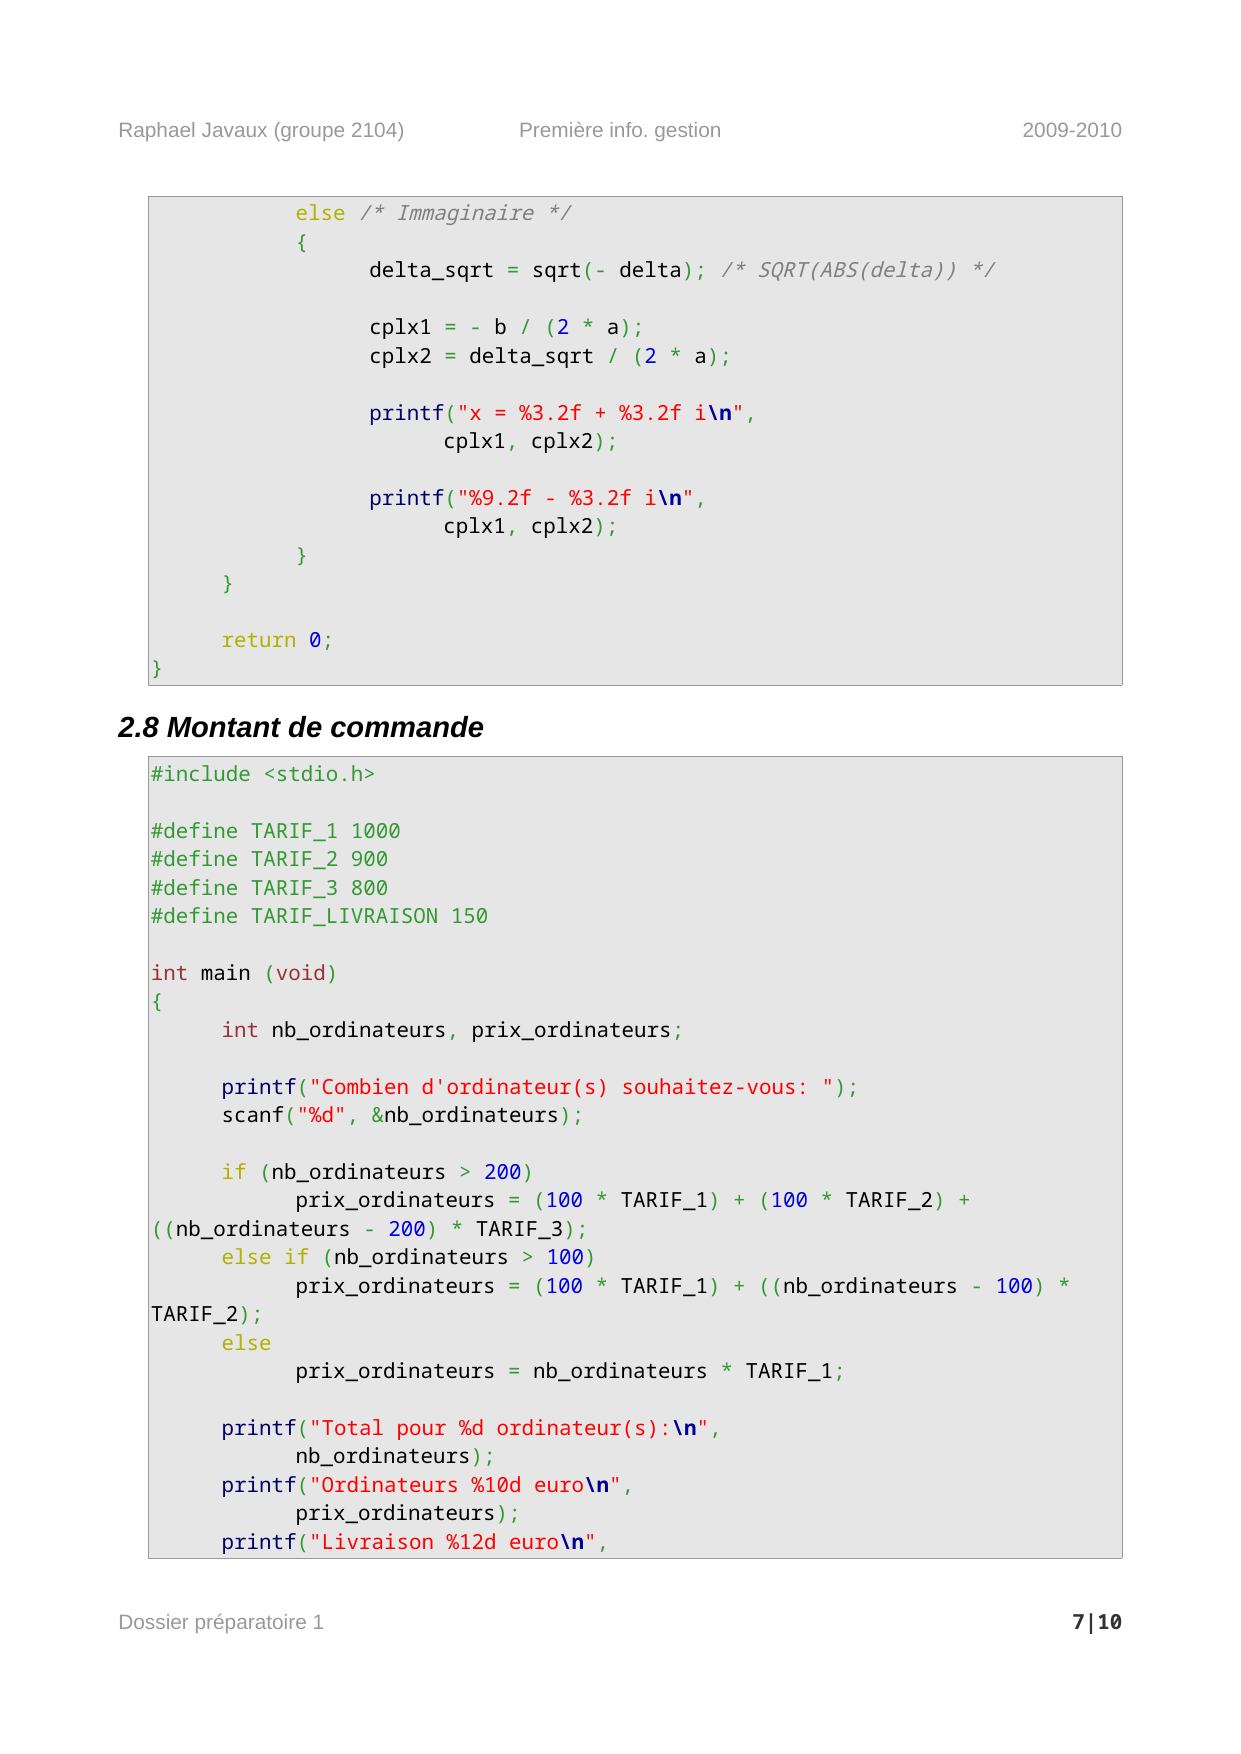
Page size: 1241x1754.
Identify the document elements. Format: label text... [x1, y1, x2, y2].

text } [149, 565, 1122, 594]
text scanf("%d", &nb_ordinateurs); [149, 1097, 1122, 1126]
text prix_ordinateurs); [149, 1495, 1122, 1524]
text int main (void) [149, 955, 1122, 983]
text else /* Immaginaire */ [149, 197, 1122, 224]
text if (nb_ordinateurs > 200) [149, 1154, 1122, 1183]
text cplx1 = - b / (2 * a); [149, 309, 1122, 338]
text cplx1, cplx2); [149, 508, 1122, 537]
text nb_ordinateurs); [149, 1438, 1122, 1467]
text } [149, 651, 1122, 685]
text { [149, 983, 1122, 1012]
text #define TARIF_3 800 [149, 870, 1122, 898]
text printf("%9.2f - %3.2f i\n", [149, 480, 1122, 508]
text printf("Total pour %d ordinateur(s):\n", [149, 1410, 1122, 1438]
text return 0; [149, 622, 1122, 651]
text delta_sqrt = sqrt(- delta); /* SQRT(ABS(delta)) */ [149, 252, 1122, 281]
text else if (nb_ordinateurs > 100) [149, 1239, 1122, 1268]
text } [149, 537, 1122, 565]
text prix_ordinateurs = (100 * TARIF_1) + (100 * TARIF_2) + ((nb_ordinateurs - 200) * TARIF_3); [149, 1183, 1122, 1239]
text cplx1, cplx2); [149, 423, 1122, 451]
text #define TARIF_LIVRAISON 150 [149, 898, 1122, 927]
text printf("Ordinateurs %10d euro\n", [149, 1467, 1122, 1495]
text printf("Combien d'ordinateur(s) souhaitez-vous: "); [149, 1069, 1122, 1097]
text cplx2 = delta_sqrt / (2 * a); [149, 338, 1122, 366]
text prix_ordinateurs = nb_ordinateurs * TARIF_1; [149, 1353, 1122, 1382]
text printf("Livraison %12d euro\n", [149, 1524, 1122, 1558]
text printf("x = %3.2f + %3.2f i\n", [149, 394, 1122, 423]
text #define TARIF_2 900 [149, 841, 1122, 870]
text int nb_ordinateurs, prix_ordinateurs; [149, 1012, 1122, 1040]
text { [149, 224, 1122, 252]
text #define TARIF_1 1000 [149, 813, 1122, 841]
text #include <stdio.h> [149, 757, 1122, 784]
text else [149, 1325, 1122, 1353]
subtitle 2.8 Montant de commande [118, 710, 1122, 743]
text prix_ordinateurs = (100 * TARIF_1) + ((nb_ordinateurs - 100) * TARIF_2); [149, 1268, 1122, 1325]
